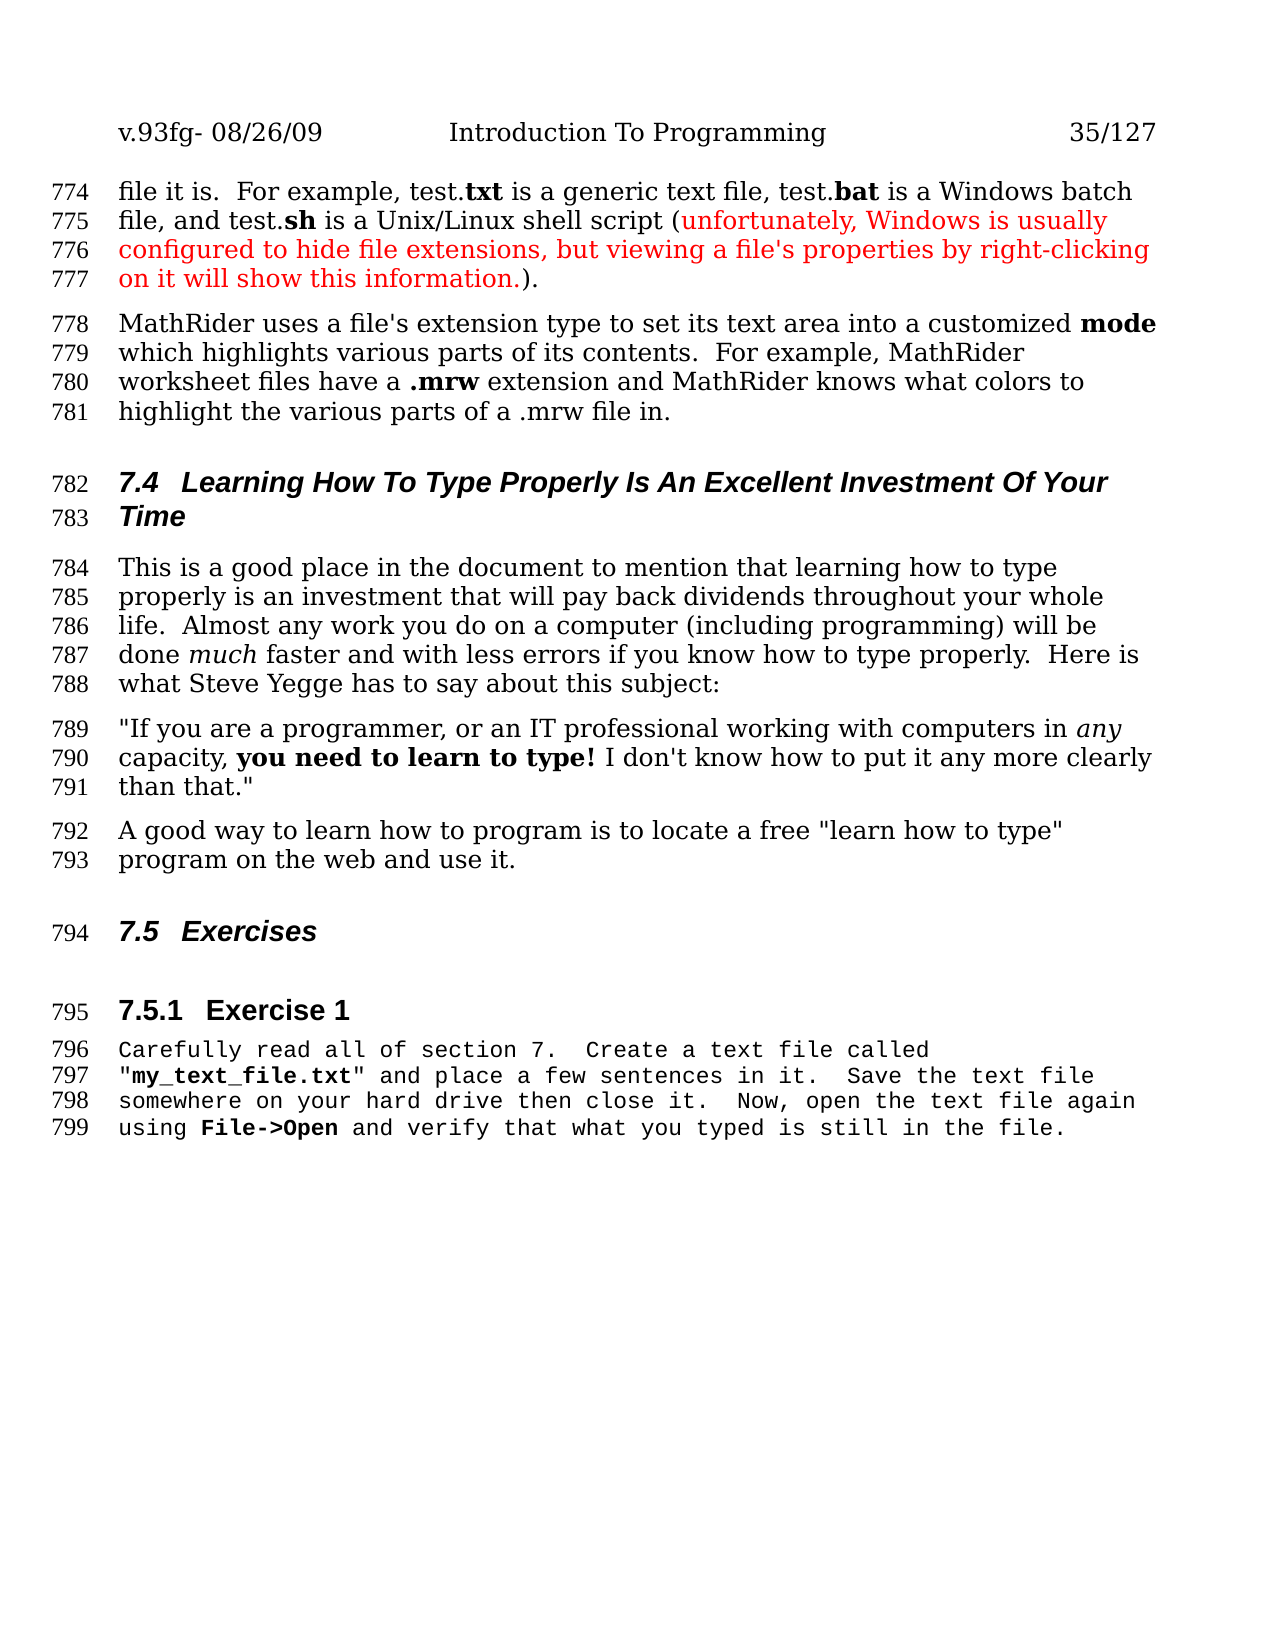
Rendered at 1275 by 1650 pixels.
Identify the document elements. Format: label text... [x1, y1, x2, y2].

text file it is. For example, test.txt is a generic text file, test.bat is a Windows batch file, and test.sh is a Unix/Linux shell script (unfortunately, Windows is usually configured to hide file extensions, but viewing a file's properties by right-clicking on it will show this information.). [118, 177, 1157, 294]
text A good way to learn how to program is to locate a free "learn how to type" program on the web and use it. [118, 817, 1157, 875]
subtitle Exercise 1 [118, 992, 1157, 1026]
text MathRider uses a file's extension type to set its text area into a customized mode which highlights various parts of its contents. For example, MathRider worksheet files have a .mrw extension and MathRider knows what colors to highlight the various parts of a .mrw file in. [118, 309, 1157, 426]
text "If you are a programmer, or an IT professional working with computers in any capacity, you need to learn to type! I don't know how to put it any more clearly than that." [118, 714, 1157, 802]
text Carefully read all of section 7. Create a text file called "my_text_file.txt" and place a few sentences in it. Save the text file somewhere on your hard drive then close it. Now, open the text file again using File->Open and verify that what you typed is still in the file. [118, 1038, 1157, 1142]
subtitle Learning How To Type Properly Is An Excellent Investment Of Your Time [118, 465, 1157, 532]
subtitle Exercises [118, 914, 1157, 947]
text This is a good place in the document to mention that learning how to type properly is an investment that will pay back dividends throughout your whole life. Almost any work you do on a computer (including programming) will be done much faster and with less errors if you know how to type properly. Here is what Steve Yegge has to say about this subject: [118, 553, 1157, 699]
